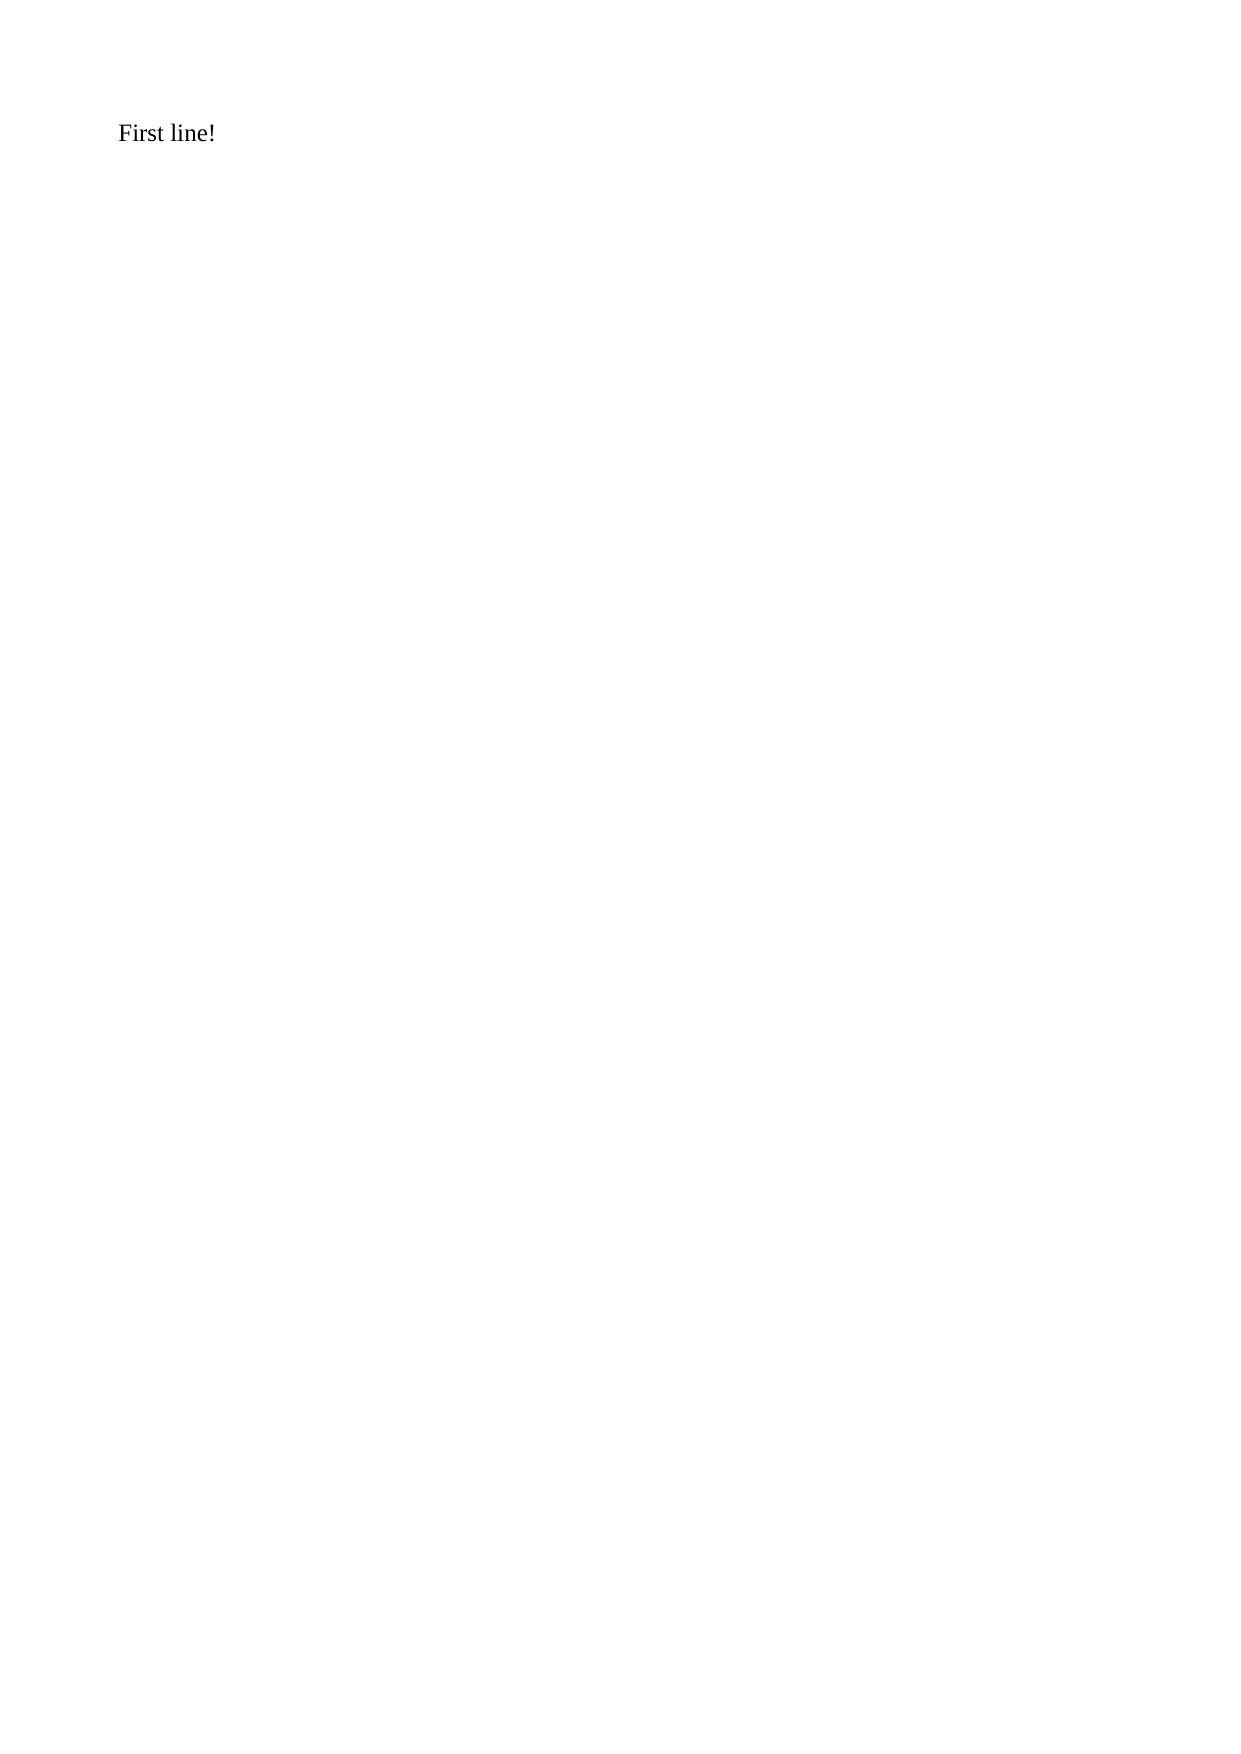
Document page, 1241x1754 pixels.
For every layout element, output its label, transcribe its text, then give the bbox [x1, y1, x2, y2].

text First line! [118, 118, 1122, 147]
